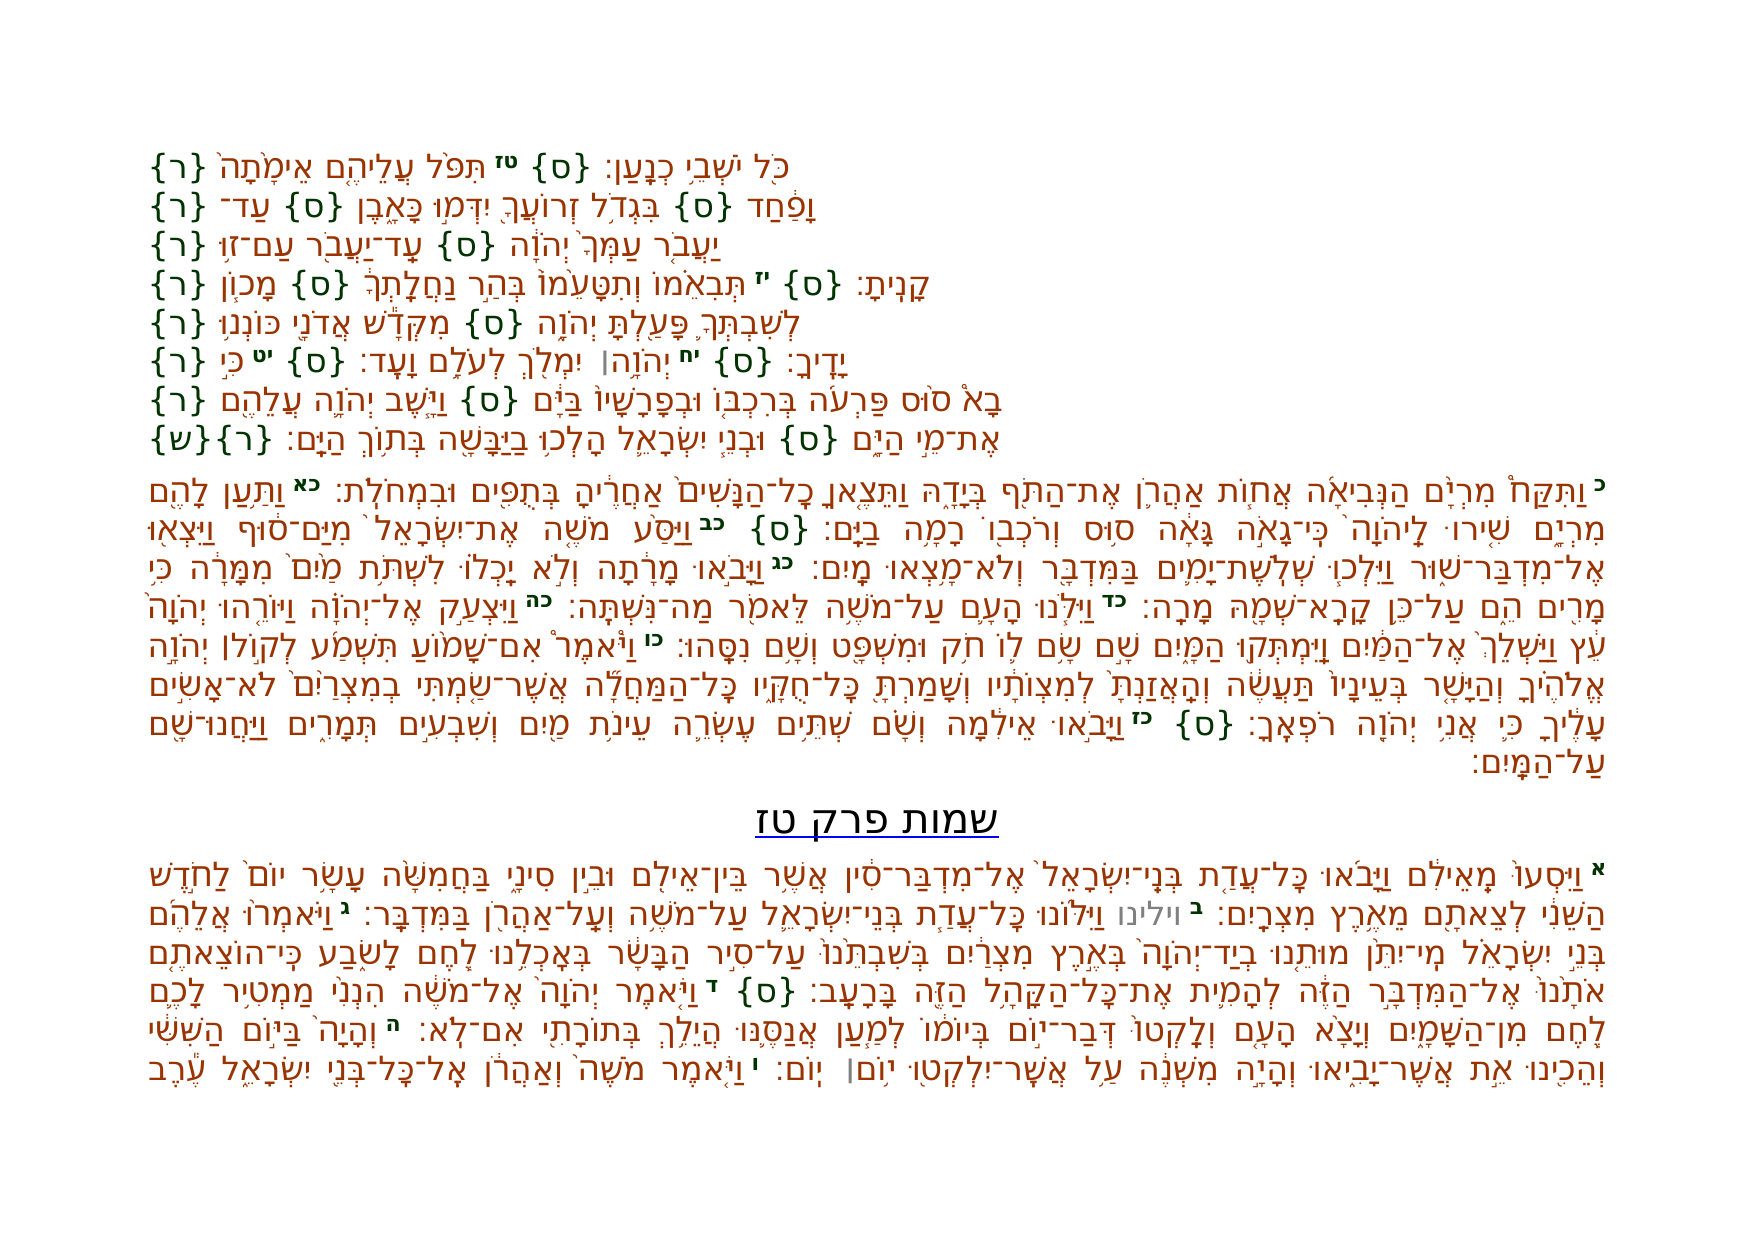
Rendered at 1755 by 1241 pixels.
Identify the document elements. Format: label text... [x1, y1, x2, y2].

text שמות פרק טז [148, 794, 1606, 843]
text כֹּ֖ל יֹשְׁבֵ֥י כְנָֽעַן׃ {ס} טז תִּפֹּ֨ל עֲלֵיהֶ֤ם אֵימָ֙תָה֙ {ר} וָפַ֔חַד {ס} בִּגְדֹ֥ל זְרוֹעֲךָ֖ יִדְּמ֣וּ כָּאָ֑בֶן {ס} עַד־ {ר} יַעֲבֹ֤ר עַמְּךָ֙ יְהֹוָ֔ה {ס} עַֽד־יַעֲבֹ֖ר עַם־ז֥וּ {ר} קָנִֽיתָ׃ {ס} יז תְּבִאֵ֗מוֹ וְתִטָּעֵ֙מוֹ֙ בְּהַ֣ר נַחֲלָֽתְךָ֔ {ס} מָכ֧וֹן {ר} לְשִׁבְתְּךָ֛ פָּעַ֖לְתָּ יְהֹוָ֑ה {ס} מִקְּדָ֕שׁ אֲדֹנָ֖י כּוֹנְנ֥וּ {ר} יָדֶֽיךָ׃ {ס} יח יְהֹוָ֥ה׀ יִמְלֹ֖ךְ לְעֹלָ֥ם וָעֶֽד׃ {ס} יט כִּ֣י {ר} בָא֩ ס֨וּס פַּרְעֹ֜ה בְּרִכְבּ֤וֹ וּבְפָרָשָׁיו֙ בַּיָּ֔ם {ס} וַיָּ֧שֶׁב יְהֹוָ֛ה עֲלֵהֶ֖ם {ר} אֶת־מֵ֣י הַיָּ֑ם {ס} וּבְנֵ֧י יִשְׂרָאֵ֛ל הָלְכ֥וּ בַיַּבָּשָׁ֖ה בְּת֥וֹךְ הַיָּֽם׃ {ר}{ש} [148, 148, 1606, 458]
text א וַיִּסְעוּ֙ מֵֽאֵילִ֔ם וַיָּבֹ֜אוּ כׇּל־עֲדַ֤ת בְּנֵֽי־יִשְׂרָאֵל֙ אֶל־מִדְבַּר־סִ֔ין אֲשֶׁ֥ר בֵּין־אֵילִ֖ם וּבֵ֣ין סִינָ֑י בַּחֲמִשָּׁ֨ה עָשָׂ֥ר יוֹם֙ לַחֹ֣דֶשׁ הַשֵּׁנִ֔י לְצֵאתָ֖ם מֵאֶ֥רֶץ מִצְרָֽיִם׃ ב וילינו וַיִּלּ֜וֹנוּ כׇּל־עֲדַ֧ת בְּנֵי־יִשְׂרָאֵ֛ל עַל־מֹשֶׁ֥ה וְעַֽל־אַהֲרֹ֖ן בַּמִּדְבָּֽר׃ ג וַיֹּאמְר֨וּ אֲלֵהֶ֜ם בְּנֵ֣י יִשְׂרָאֵ֗ל מִֽי־יִתֵּ֨ן מוּתֵ֤נוּ בְיַד־יְהֹוָה֙ בְּאֶ֣רֶץ מִצְרַ֔יִם בְּשִׁבְתֵּ֙נוּ֙ עַל־סִ֣יר הַבָּשָׂ֔ר בְּאׇכְלֵ֥נוּ לֶ֖חֶם לָשֹׂ֑בַע כִּֽי־הוֹצֵאתֶ֤ם אֹתָ֙נוּ֙ אֶל־הַמִּדְבָּ֣ר הַזֶּ֔ה לְהָמִ֛ית אֶת־כׇּל־הַקָּהָ֥ל הַזֶּ֖ה בָּרָעָֽב׃ {ס} ד וַיֹּ֤אמֶר יְהֹוָה֙ אֶל־מֹשֶׁ֔ה הִנְנִ֨י מַמְטִ֥יר לָכֶ֛ם לֶ֖חֶם מִן־הַשָּׁמָ֑יִם וְיָצָ֨א הָעָ֤ם וְלָֽקְטוּ֙ דְּבַר־י֣וֹם בְּיוֹמ֔וֹ לְמַ֧עַן אֲנַסֶּ֛נּוּ הֲיֵלֵ֥ךְ בְּתוֹרָתִ֖י אִם־לֹֽא׃ ה וְהָיָה֙ בַּיּ֣וֹם הַשִּׁשִּׁ֔י וְהֵכִ֖ינוּ אֵ֣ת אֲשֶׁר־יָבִ֑יאוּ וְהָיָ֣ה מִשְׁנֶ֔ה עַ֥ל אֲשֶֽׁר־יִלְקְט֖וּ י֥וֹם׀ יֽוֹם׃ ו וַיֹּ֤אמֶר מֹשֶׁה֙ וְאַהֲרֹ֔ן אֶֽל־כׇּל־בְּנֵ֖י יִשְׂרָאֵ֑ל עֶ֕רֶב [148, 855, 1606, 1088]
text כ וַתִּקַּח֩ מִרְיָ֨ם הַנְּבִיאָ֜ה אֲח֧וֹת אַהֲרֹ֛ן אֶת־הַתֹּ֖ף בְּיָדָ֑הּ וַתֵּצֶ֤אןָ כׇֽל־הַנָּשִׁים֙ אַחֲרֶ֔יהָ בְּתֻפִּ֖ים וּבִמְחֹלֹֽת׃ כא וַתַּ֥עַן לָהֶ֖ם מִרְיָ֑ם שִׁ֤ירוּ לַֽיהֹוָה֙ כִּֽי־גָאֹ֣ה גָּאָ֔ה ס֥וּס וְרֹכְב֖וֹ רָמָ֥ה בַיָּֽם׃ {ס} כב וַיַּסַּ֨ע מֹשֶׁ֤ה אֶת־יִשְׂרָאֵל֙ מִיַּם־ס֔וּף וַיֵּצְא֖וּ אֶל־מִדְבַּר־שׁ֑וּר וַיֵּלְכ֧וּ שְׁלֹֽשֶׁת־יָמִ֛ים בַּמִּדְבָּ֖ר וְלֹא־מָ֥צְאוּ מָֽיִם׃ כג וַיָּבֹ֣אוּ מָרָ֔תָה וְלֹ֣א יָֽכְל֗וּ לִשְׁתֹּ֥ת מַ֙יִם֙ מִמָּרָ֔ה כִּ֥י מָרִ֖ים הֵ֑ם עַל־כֵּ֥ן קָרָֽא־שְׁמָ֖הּ מָרָֽה׃ כד וַיִּלֹּ֧נוּ הָעָ֛ם עַל־מֹשֶׁ֥ה לֵּאמֹ֖ר מַה־נִּשְׁתֶּֽה׃ כה וַיִּצְעַ֣ק אֶל־יְהֹוָ֗ה וַיּוֹרֵ֤הוּ יְהֹוָה֙ עֵ֔ץ וַיַּשְׁלֵךְ֙ אֶל־הַמַּ֔יִם וַֽיִּמְתְּק֖וּ הַמָּ֑יִם שָׁ֣ם שָׂ֥ם ל֛וֹ חֹ֥ק וּמִשְׁפָּ֖ט וְשָׁ֥ם נִסָּֽהוּ׃ כו וַיֹּ֩אמֶר֩ אִם־שָׁמ֨וֹעַ תִּשְׁמַ֜ע לְק֣וֹל׀ יְהֹוָ֣ה אֱלֹהֶ֗יךָ וְהַיָּשָׁ֤ר בְּעֵינָיו֙ תַּעֲשֶׂ֔ה וְהַֽאֲזַנְתָּ֙ לְמִצְוֺתָ֔יו וְשָׁמַרְתָּ֖ כׇּל־חֻקָּ֑יו כׇּֽל־הַמַּחֲלָ֞ה אֲשֶׁר־שַׂ֤מְתִּי בְמִצְרַ֙יִם֙ לֹא־אָשִׂ֣ים עָלֶ֔יךָ כִּ֛י אֲנִ֥י יְהֹוָ֖ה רֹפְאֶֽךָ׃ {ס} כז וַיָּבֹ֣אוּ אֵילִ֔מָה וְשָׁ֗ם שְׁתֵּ֥ים עֶשְׂרֵ֛ה עֵינֹ֥ת מַ֖יִם וְשִׁבְעִ֣ים תְּמָרִ֑ים וַיַּחֲנוּ־שָׁ֖ם עַל־הַמָּֽיִם׃ [148, 471, 1606, 782]
